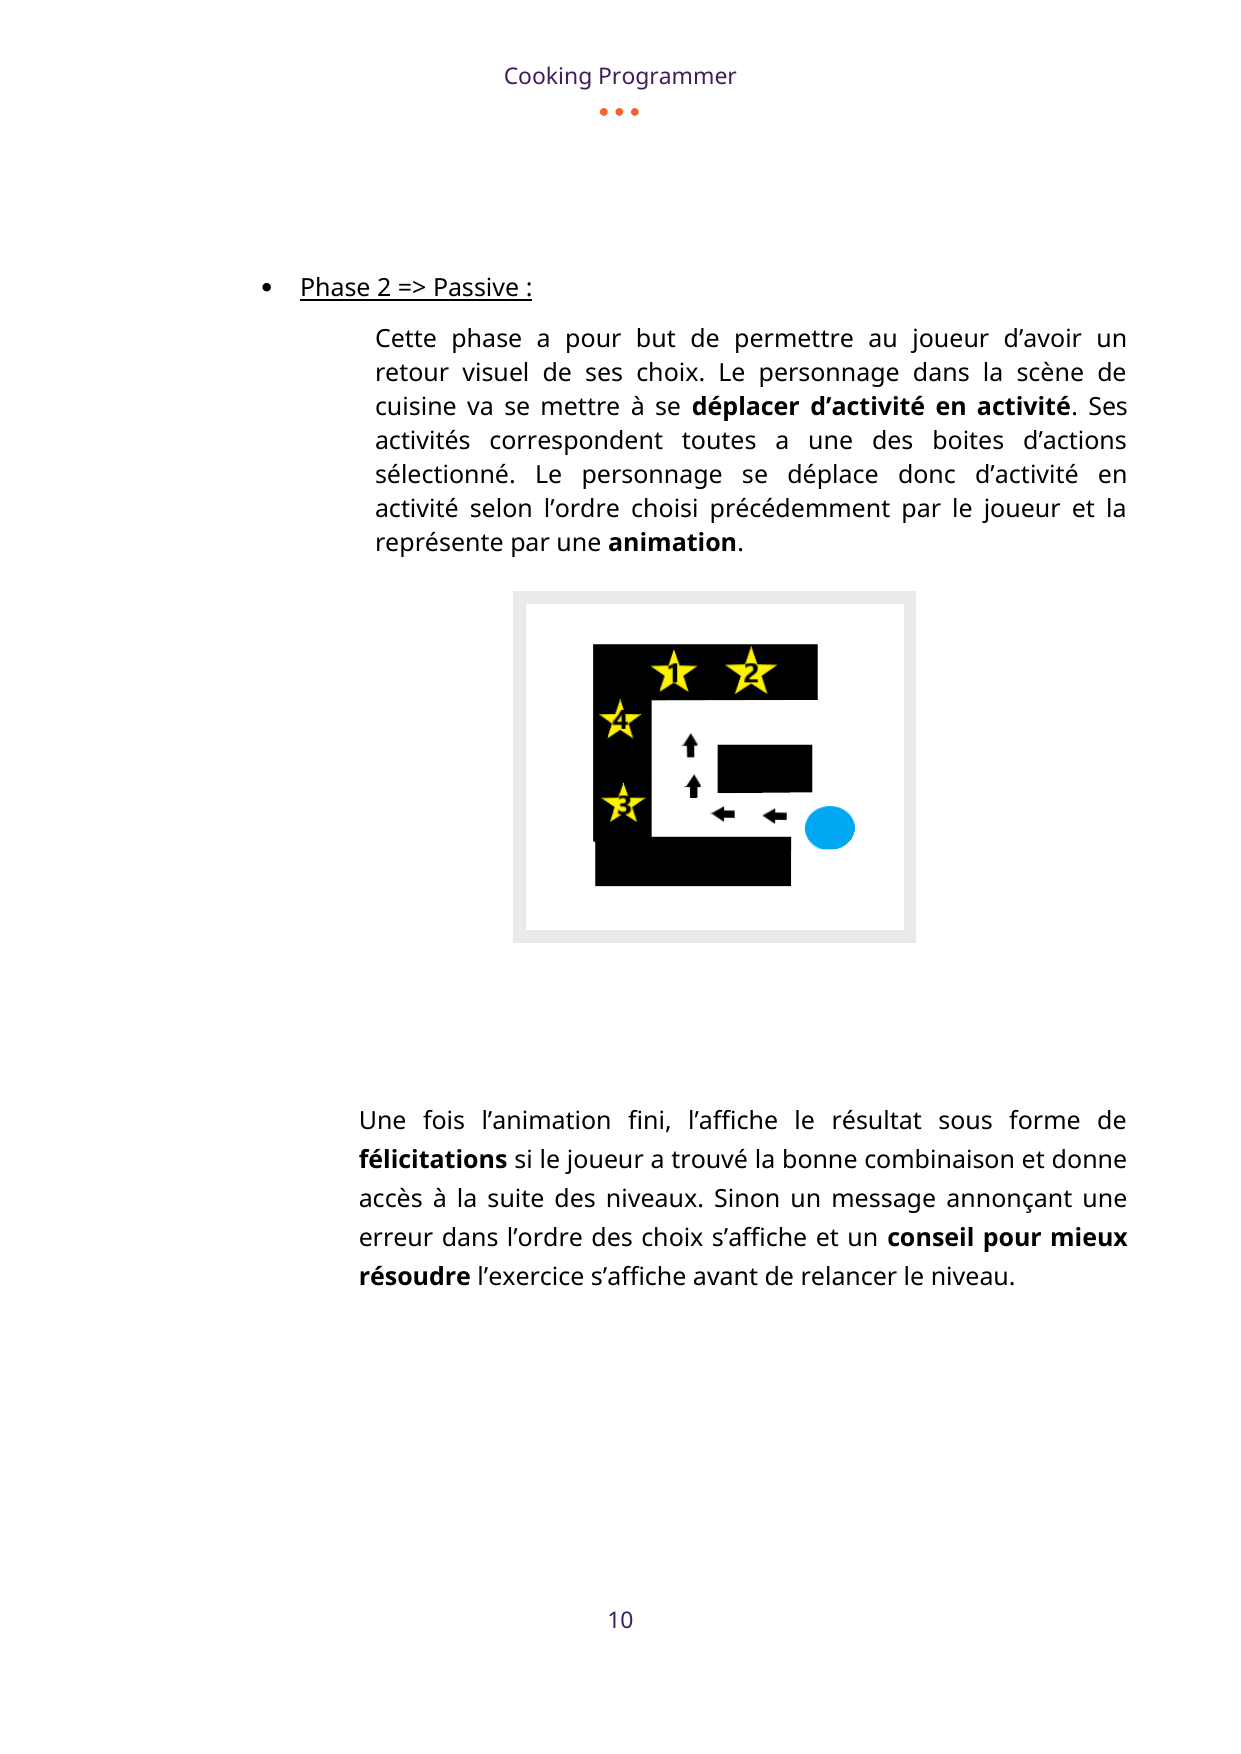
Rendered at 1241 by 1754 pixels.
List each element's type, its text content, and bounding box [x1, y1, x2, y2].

list Phase 2 => Passive : [262, 270, 1128, 304]
list Cette phase a pour but de permettre au joueur d’avoir un retour visuel de ses choix. Le personnage dans la scène de cuisine va se mettre à se déplacer d’activité en activité. Ses activités correspondent toutes a une des boites d’actions sélectionné. Le personnage se déplace donc d’activité en activité selon l’ordre choisi précédemment par le joueur et la représente par une animation. [375, 321, 1128, 559]
text Une fois l’animation fini, l’affiche le résultat sous forme de félicitations si le joueur a trouvé la bonne combinaison et donne accès à la suite des niveaux. Sinon un message annonçant une erreur dans l’ordre des choix s’affiche et un conseil pour mieux résoudre l’exercice s’affiche avant de relancer le niveau. [358, 1102, 1128, 1293]
